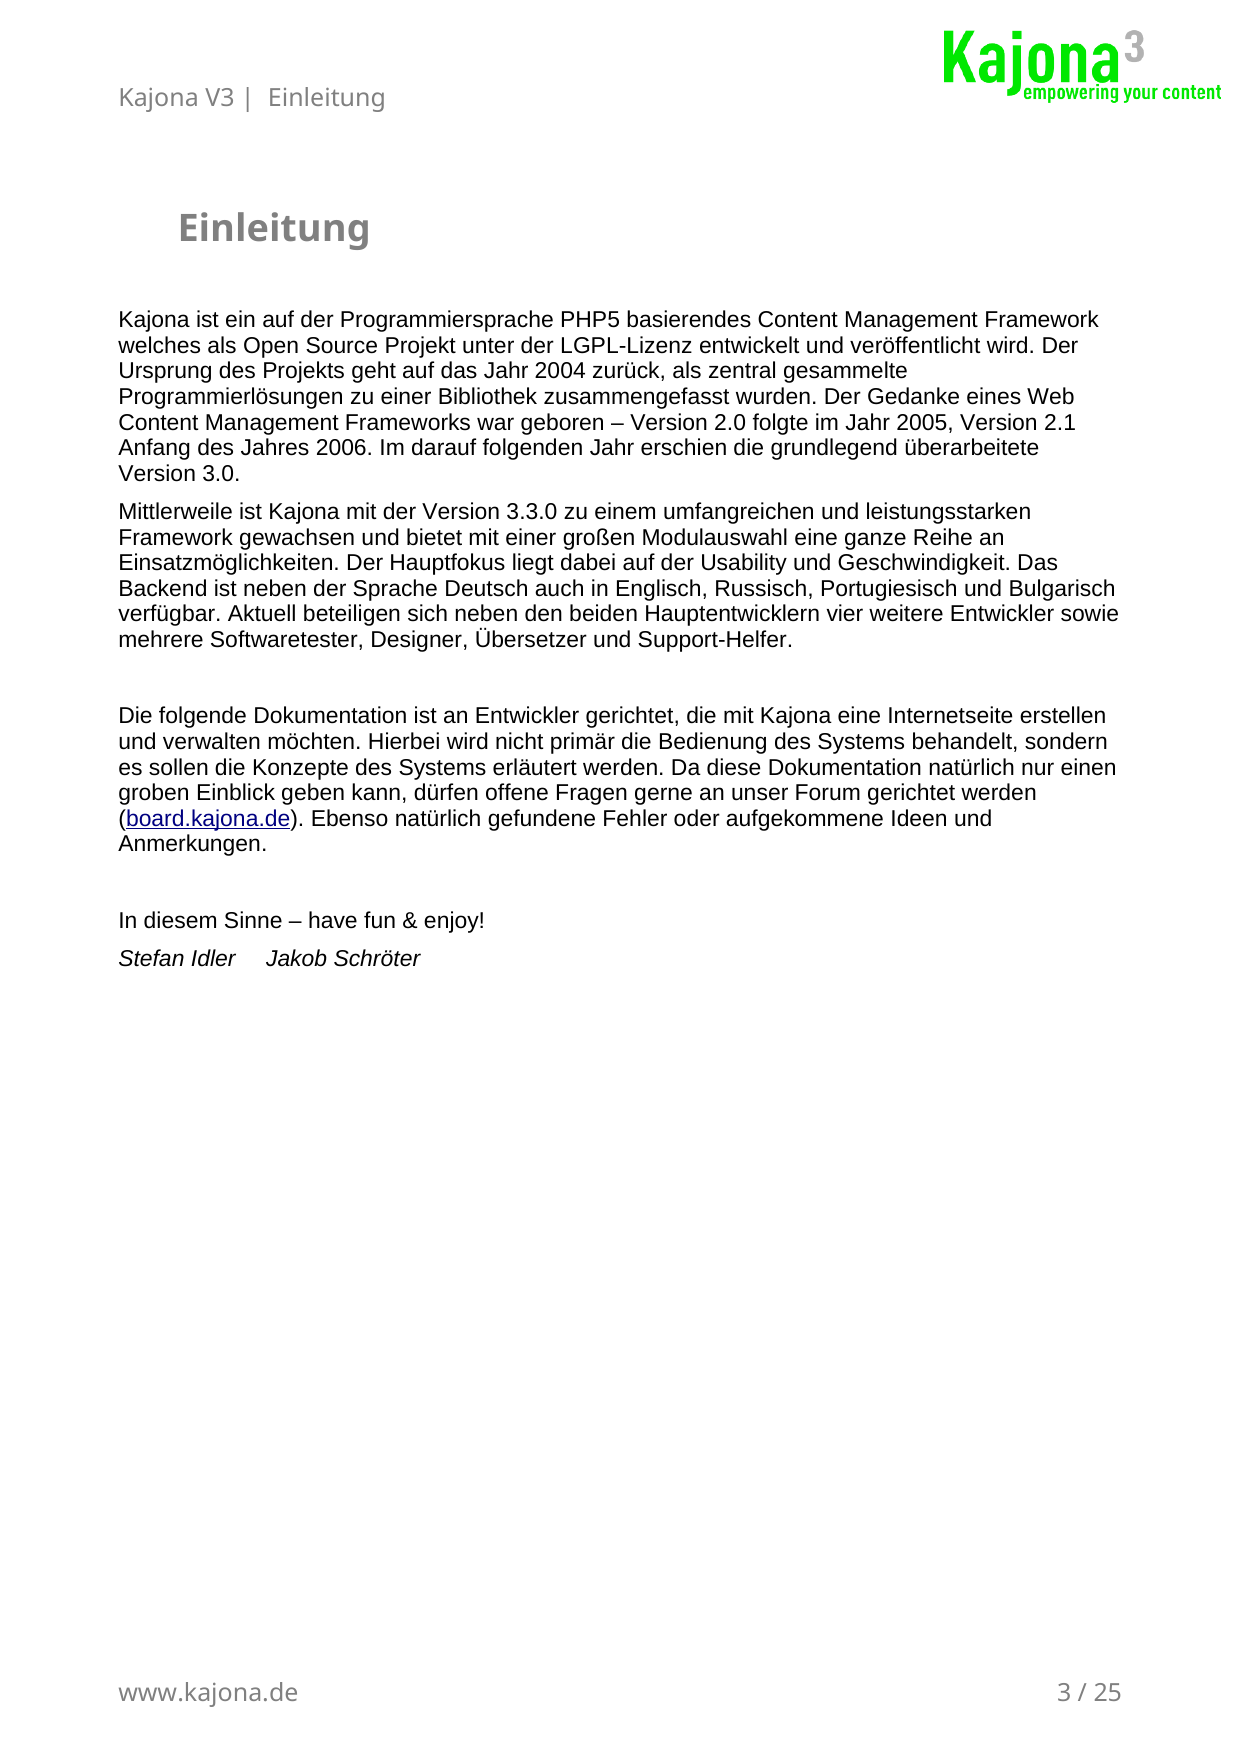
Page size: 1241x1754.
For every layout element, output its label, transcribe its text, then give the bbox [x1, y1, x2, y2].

subtitle Einleitung [118, 201, 1122, 253]
text Stefan Idler Jakob Schröter [118, 946, 1122, 971]
text In diesem Sinne – have fun & enjoy! [118, 907, 1122, 933]
text Mittlerweile ist Kajona mit der Version 3.3.0 zu einem umfangreichen und leistungsstarken Framework gewachsen und bietet mit einer großen Modulauswahl eine ganze Reihe an Einsatzmöglichkeiten. Der Hauptfokus liegt dabei auf der Usability und Geschwindigkeit. Das Backend ist neben der Sprache Deutsch auch in Englisch, Russisch, Portugiesisch und Bulgarisch verfügbar. Aktuell beteiligen sich neben den beiden Hauptentwicklern vier weitere Entwickler sowie mehrere Softwaretester, Designer, Übersetzer und Support-Helfer. [118, 499, 1122, 652]
text Die folgende Dokumentation ist an Entwickler gerichtet, die mit Kajona eine Internetseite erstellen und verwalten möchten. Hierbei wird nicht primär die Bedienung des Systems behandelt, sondern es sollen die Konzepte des Systems erläutert werden. Da diese Dokumentation natürlich nur einen groben Einblick geben kann, dürfen offene Fragen gerne an unser Forum gerichtet werden (board.kajona.de). Ebenso natürlich gefundene Fehler oder aufgekommene Ideen und Anmerkungen. [118, 703, 1122, 857]
picture [944, 30, 1221, 103]
text Kajona ist ein auf der Programmiersprache PHP5 basierendes Content Management Framework welches als Open Source Projekt unter der LGPL-Lizenz entwickelt und veröffentlicht wird. Der Ursprung des Projekts geht auf das Jahr 2004 zurück, als zentral gesammelte Programmierlösungen zu einer Bibliothek zusammengefasst wurden. Der Gedanke eines Web Content Management Frameworks war geboren – Version 2.0 folgte im Jahr 2005, Version 2.1 Anfang des Jahres 2006. Im darauf folgenden Jahr erschien die grundlegend überarbeitete Version 3.0. [118, 307, 1122, 486]
